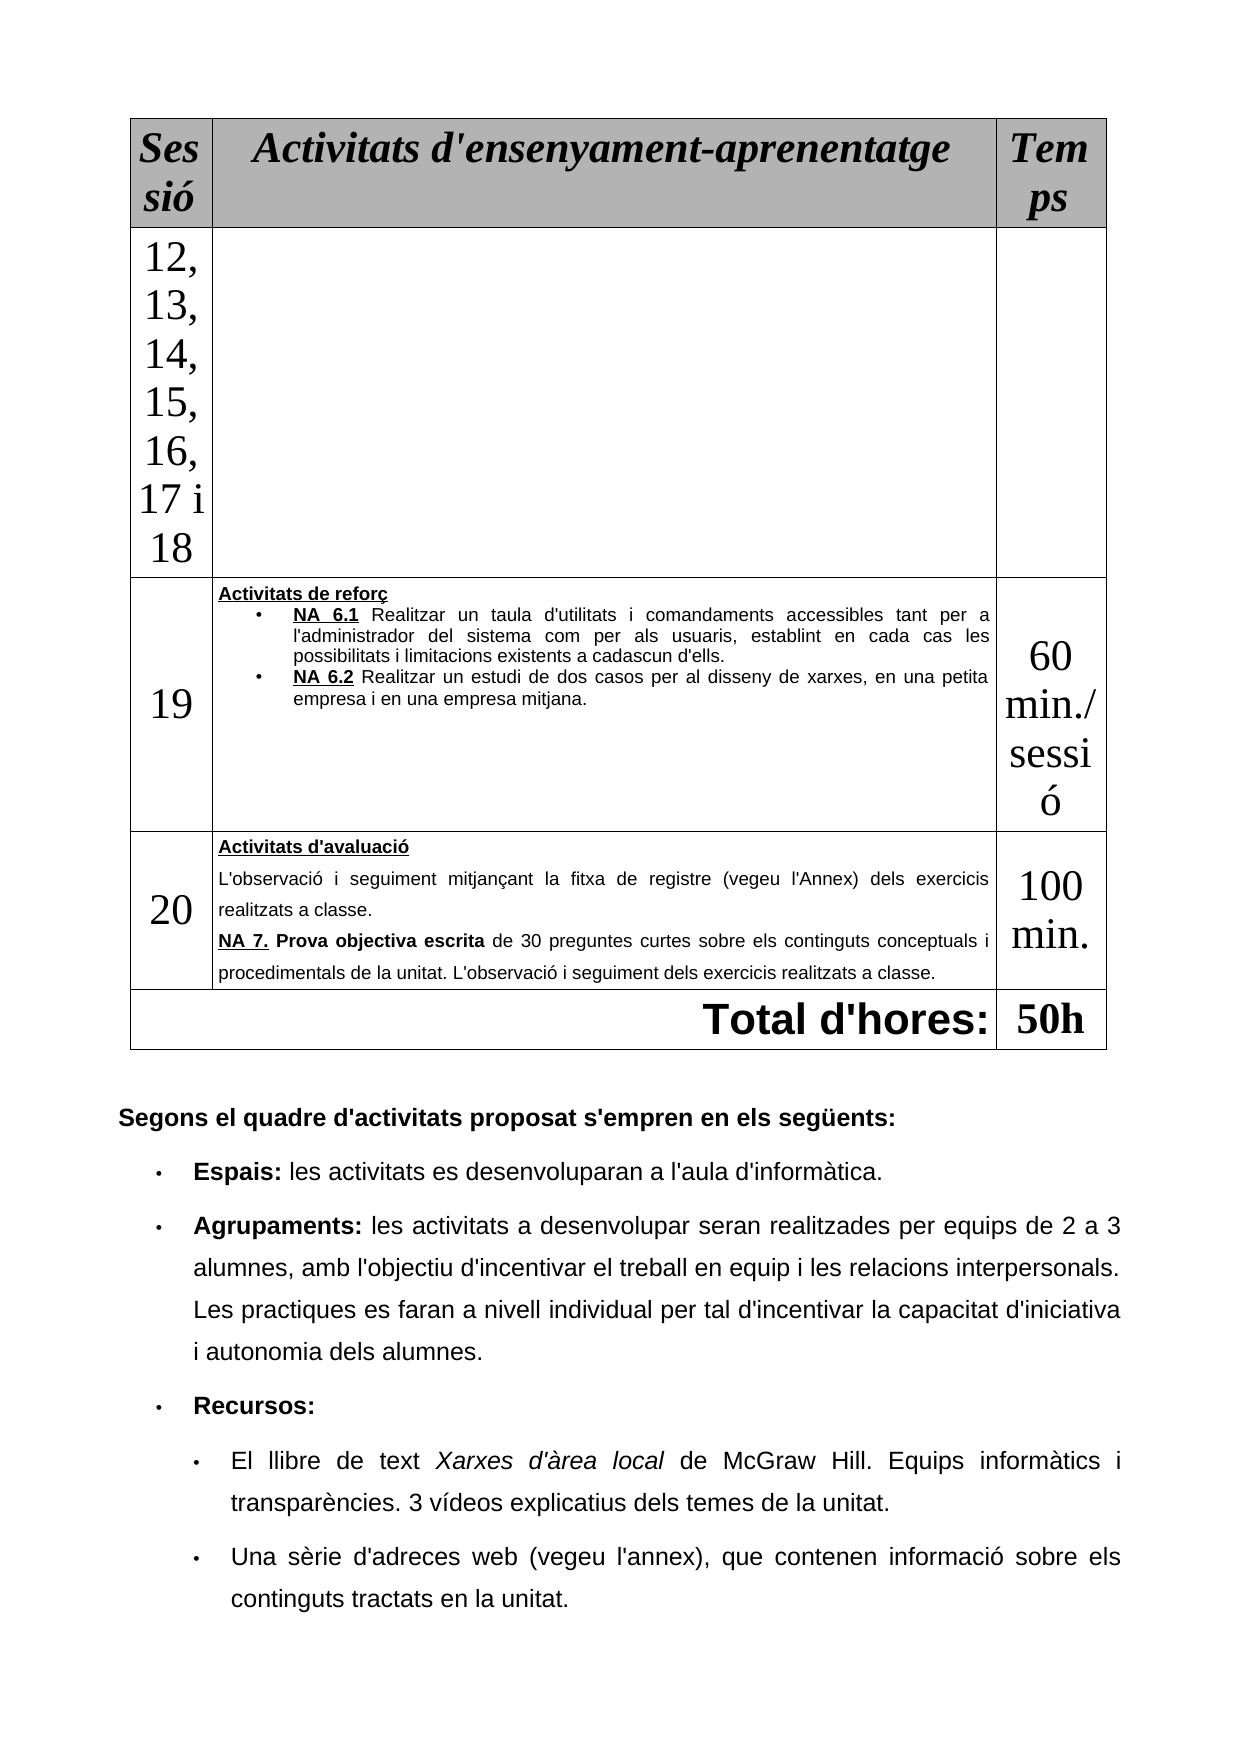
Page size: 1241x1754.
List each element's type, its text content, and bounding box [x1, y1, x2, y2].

table_cell Activitats de reforç NA 6.1 Realitzar un taula d'utilitats i comandaments accessibles tant per a l'administrador del sistema com per als usuaris, establint en cada cas les possibilitats i limitacions existents a cadascun d'ells. NA 6.2 Realitzar un estudi de dos casos per al disseny de xarxes, en una petita empresa i en una empresa mitjana. [213, 578, 996, 831]
list Espais: les activitats es desenvoluparan a l'aula d'informàtica. [156, 1158, 1122, 1186]
table_cell 19 [131, 578, 212, 831]
table_header Sessió [131, 119, 212, 227]
table_cell 50h [997, 990, 1106, 1049]
table_cell [997, 228, 1106, 577]
text Segons el quadre d'activitats proposat s'empren en els següents: [118, 1103, 1122, 1131]
table_cell 12, 13, 14, 15, 16, 17 i 18 [131, 228, 212, 577]
table_cell 20 [131, 832, 212, 989]
table_header Activitats d'ensenyament-aprenentatge [213, 119, 996, 227]
table_cell 100 min. [997, 832, 1106, 989]
list El llibre de text Xarxes d'àrea local de McGraw Hill. Equips informàtics i transparències. 3 vídeos explicatius dels temes de la unitat. [193, 1447, 1122, 1516]
table_header Temps [997, 119, 1106, 227]
table_cell Total d'hores: [131, 990, 996, 1049]
table_cell 60 min./ sessió [997, 578, 1106, 831]
table_cell NA 3. Activitats de desenvolupament de continguts Explicació oral amb el suport de documentació en forma de transparències digitals de: NA 3.1 L'administrador de la xarxa, funcions i tasques que exerceix. NA 3.2 Organització de la xarxa: NA 3.3 Serveis de xarxa en GNU/Linux: Serveis de comunicacions (DNS, DHCP, Proxy), Serveis d'accés remot i administració de fitxers remots ( FTP), Serveis web (Apache), Serveis de correu (IMAP i POP3), Serveis d'impressores (CUPS), etc. NA 3.4 Control remot de la xarxa. Terminals. Protocols TELNET, SSH. Accés remot a escriptoris. NA 3.5 Estacions clients. Tipus de clients. Estacions de treball, estacions lleugeres i estacions sense disc. NA 3.6 El sistema d'accés a la xarxa: assignació de noms i adreces, comptes d'usuaris, drets d'accés, perfils d'usuari, sistemes globals d'accés. NA 3.7 Serveis de xarxa GNU/Linux de directori i de gestió d'usuaris en xarxa (NIS, NFS, LDAP). NA 3.8 Control d'accés a serveis. Llibreries PAM.D. NA 3.9 Optimització de la xarxa: anàlisi de problemes i mesures correctores, protocols per a la gestió de xarxes. NA 3.10 Documentació del sistema. Mitjançant la tècnica de Brainstorming: NA 4. 1era sessió. Descriurem tots junts a la pissarra els serveis oferts per les xarxes d'àrea local i la seva corresponent gestió. Per parelles realitzaran les següents activitats: NA 5.1 Elaborar un esquema on s'estableixin les funcions d'administració diferenciant-ho clarament de la resta d'usuaris. NA 5.2 Mitjançant una sèrie de supòsits pràctics, es manejaran els comandaments i les utilitats de la xarxa a nivell d'usuari, realitzant tot el conjunt d'operacions permès i comprovant els resultats obtinguts. NA 5.3 Crearem grups, usuaris, directoris, fitxers, etc. sobre els quals es procedirà a simular l'administració del sistema efectuant les operacions de manteniment habituals, assignant i modificant atributs i drets, etc. NA 5.4 Realitzarem scripts d'ajuda a l'administració del sistema. NA 5.5 Realitzarem la instal·lació, configuració i posterior gestió d'una Intranet a la xarxa local proporcionant els serveis de correu electrònic, servidor SFTP, servidor web. Accés remot SSH, etc. Per realitzar aquesta pràctica els alumnes treballaran en parelles, de manera que un component de la parella treballarà des de la vessant del client i l'altre des de la vessant del servidor i finalment s'intercanviaran els rols. NA 5.6 Realitzaran una sèrie de supòsits pràctics, en els quals es manejaran els conceptes vistos a classe. En aquest supòsits, els alumnes realitzaran la configuració de TCP/IP i la configuració de l'entorn de xarxa en el sistema Linux. NA 5.7 Es faran pràctiques de l'ús de xarxa a nivell d'usuari: accés a fitxers remots, connexió d'unitats de xarxa remotes, accés remot, protecció de fitxers, etc. NA 5.8 Utilització de diferents comandes Unix per tal de comprovar el funcionament de la xarxa: ping, nmap, ifconfig, ifup/ifdown, tcpdump, etc. i identificació i coneixement de les funcions bàsiques dels principals fitxers de configuració de xarxa. NA 5.9 En un supòsit pràctic, sobre el pla d'una planta o un edifici, dissenyarem la distribució dels diferents subsistemes de cablejat estructurat per portar la xarxa a punts definits de l'edifici, escolliran la millor topologia, i realitzaran els passos necessaris per instal·lar aquesta xarxa. NA 5.10 Realitzaran un diagrama, esquema, resum de les etapes i processos a realitzar per la instal·lació de xarxa. NA 5.11 Finalment, els alumnes proposaran un esquema amb el maquinari i programari que utilitzarà la xarxa: mitjans de transmissió, estacions de treball, servidors de xarxa, perifèrics, etc. NA 5.12 Es realitzaran les operacions necessàries per posar en explotació la xarxa, efectuar-ne el manteniment i assegurar-ne el funcionament i la seguretat del mateix. [213, 228, 996, 577]
list Agrupaments: les activitats a desenvolupar seran realitzades per equips de 2 a 3 alumnes, amb l'objectiu d'incentivar el treball en equip i les relacions interpersonals. Les practiques es faran a nivell individual per tal d'incentivar la capacitat d'iniciativa i autonomia dels alumnes. [156, 1212, 1122, 1366]
table_cell Activitats d'avaluació L'observació i seguiment mitjançant la fitxa de registre (vegeu l'Annex) dels exercicis realitzats a classe. NA 7. Prova objectiva escrita de 30 preguntes curtes sobre els continguts conceptuals i procedimentals de la unitat. L'observació i seguiment dels exercicis realitzats a classe. [213, 832, 996, 989]
list Recursos: [156, 1392, 1122, 1420]
list Una sèrie d'adreces web (vegeu l'annex), que contenen informació sobre els continguts tractats en la unitat. [193, 1543, 1122, 1613]
